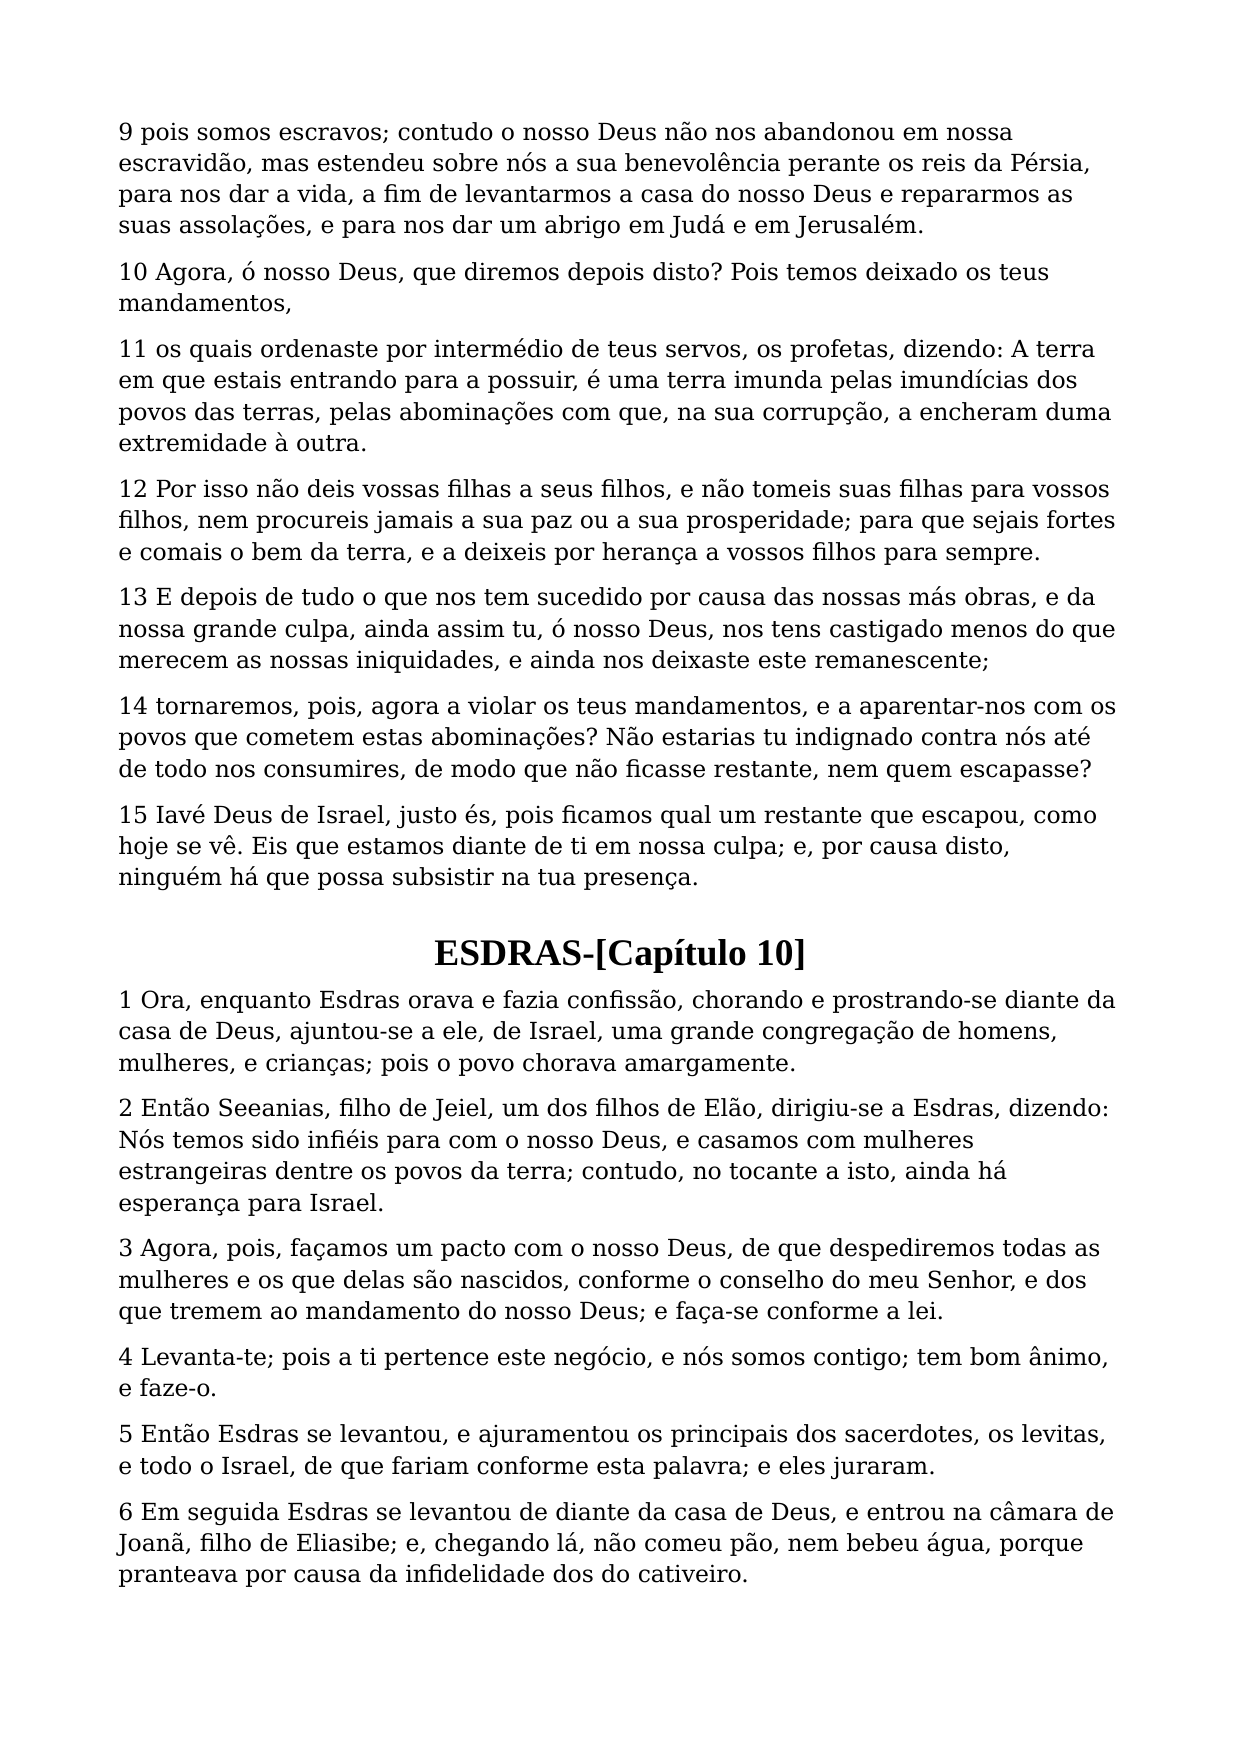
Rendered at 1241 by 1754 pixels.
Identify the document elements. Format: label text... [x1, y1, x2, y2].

text 3 Agora, pois, façamos um pacto com o nosso Deus, de que despediremos todas as mulheres e os que delas são nascidos, conforme o conselho do meu Senhor, e dos que tremem ao mandamento do nosso Deus; e faça-se conforme a lei. [118, 1235, 1122, 1325]
text 12 Por isso não deis vossas filhas a seus filhos, e não tomeis suas filhas para vossos filhos, nem procureis jamais a sua paz ou a sua prosperidade; para que sejais fortes e comais o bem da terra, e a deixeis por herança a vossos filhos para sempre. [118, 475, 1122, 565]
subtitle ESDRAS-[Capítulo 10] [118, 931, 1122, 974]
text 13 E depois de tudo o que nos tem sucedido por causa das nossas más obras, e da nossa grande culpa, ainda assim tu, ó nosso Deus, nos tens castigado menos do que merecem as nossas iniquidades, e ainda nos deixaste este remanescente; [118, 584, 1122, 674]
text 14 tornaremos, pois, agora a violar os teus mandamentos, e a aparentar-nos com os povos que cometem estas abominações? Não estarias tu indignado contra nós até de todo nos consumires, de modo que não ficasse restante, nem quem escapasse? [118, 693, 1122, 783]
text 10 Agora, ó nosso Deus, que diremos depois disto? Pois temos deixado os teus mandamentos, [118, 258, 1122, 317]
text 15 Iavé Deus de Israel, justo és, pois ficamos qual um restante que escapou, como hoje se vê. Eis que estamos diante de ti em nossa culpa; e, por causa disto, ninguém há que possa subsistir na tua presença. [118, 801, 1122, 891]
text 5 Então Esdras se levantou, e ajuramentou os principais dos sacerdotes, os levitas, e todo o Israel, de que fariam conforme esta palavra; e eles juraram. [118, 1421, 1122, 1480]
text 11 os quais ordenaste por intermédio de teus servos, os profetas, dizendo: A terra em que estais entrando para a possuir, é uma terra imunda pelas imundícias dos povos das terras, pelas abominações com que, na sua corrupção, a encheram duma extremidade à outra. [118, 335, 1122, 457]
text 2 Então Seeanias, filho de Jeiel, um dos filhos de Elão, dirigiu-se a Esdras, dizendo: Nós temos sido infiéis para com o nosso Deus, e casamos com mulheres estrangeiras dentre os povos da terra; contudo, no tocante a isto, ainda há esperança para Israel. [118, 1095, 1122, 1216]
text 4 Levanta-te; pois a ti pertence este negócio, e nós somos contigo; tem bom ânimo, e faze-o. [118, 1344, 1122, 1402]
text 9 pois somos escravos; contudo o nosso Deus não nos abandonou em nossa escravidão, mas estendeu sobre nós a sua benevolência perante os reis da Pérsia, para nos dar a vida, a fim de levantarmos a casa do nosso Deus e repararmos as suas assolações, e para nos dar um abrigo em Judá e em Jerusalém. [118, 118, 1122, 239]
text 6 Em seguida Esdras se levantou de diante da casa de Deus, e entrou na câmara de Joanã, filho de Eliasibe; e, chegando lá, não comeu pão, nem bebeu água, porque pranteava por causa da infidelidade dos do cativeiro. [118, 1498, 1122, 1588]
text 1 Ora, enquanto Esdras orava e fazia confissão, chorando e prostrando-se diante da casa de Deus, ajuntou-se a ele, de Israel, uma grande congregação de homens, mulheres, e crianças; pois o povo chorava amargamente. [118, 986, 1122, 1076]
